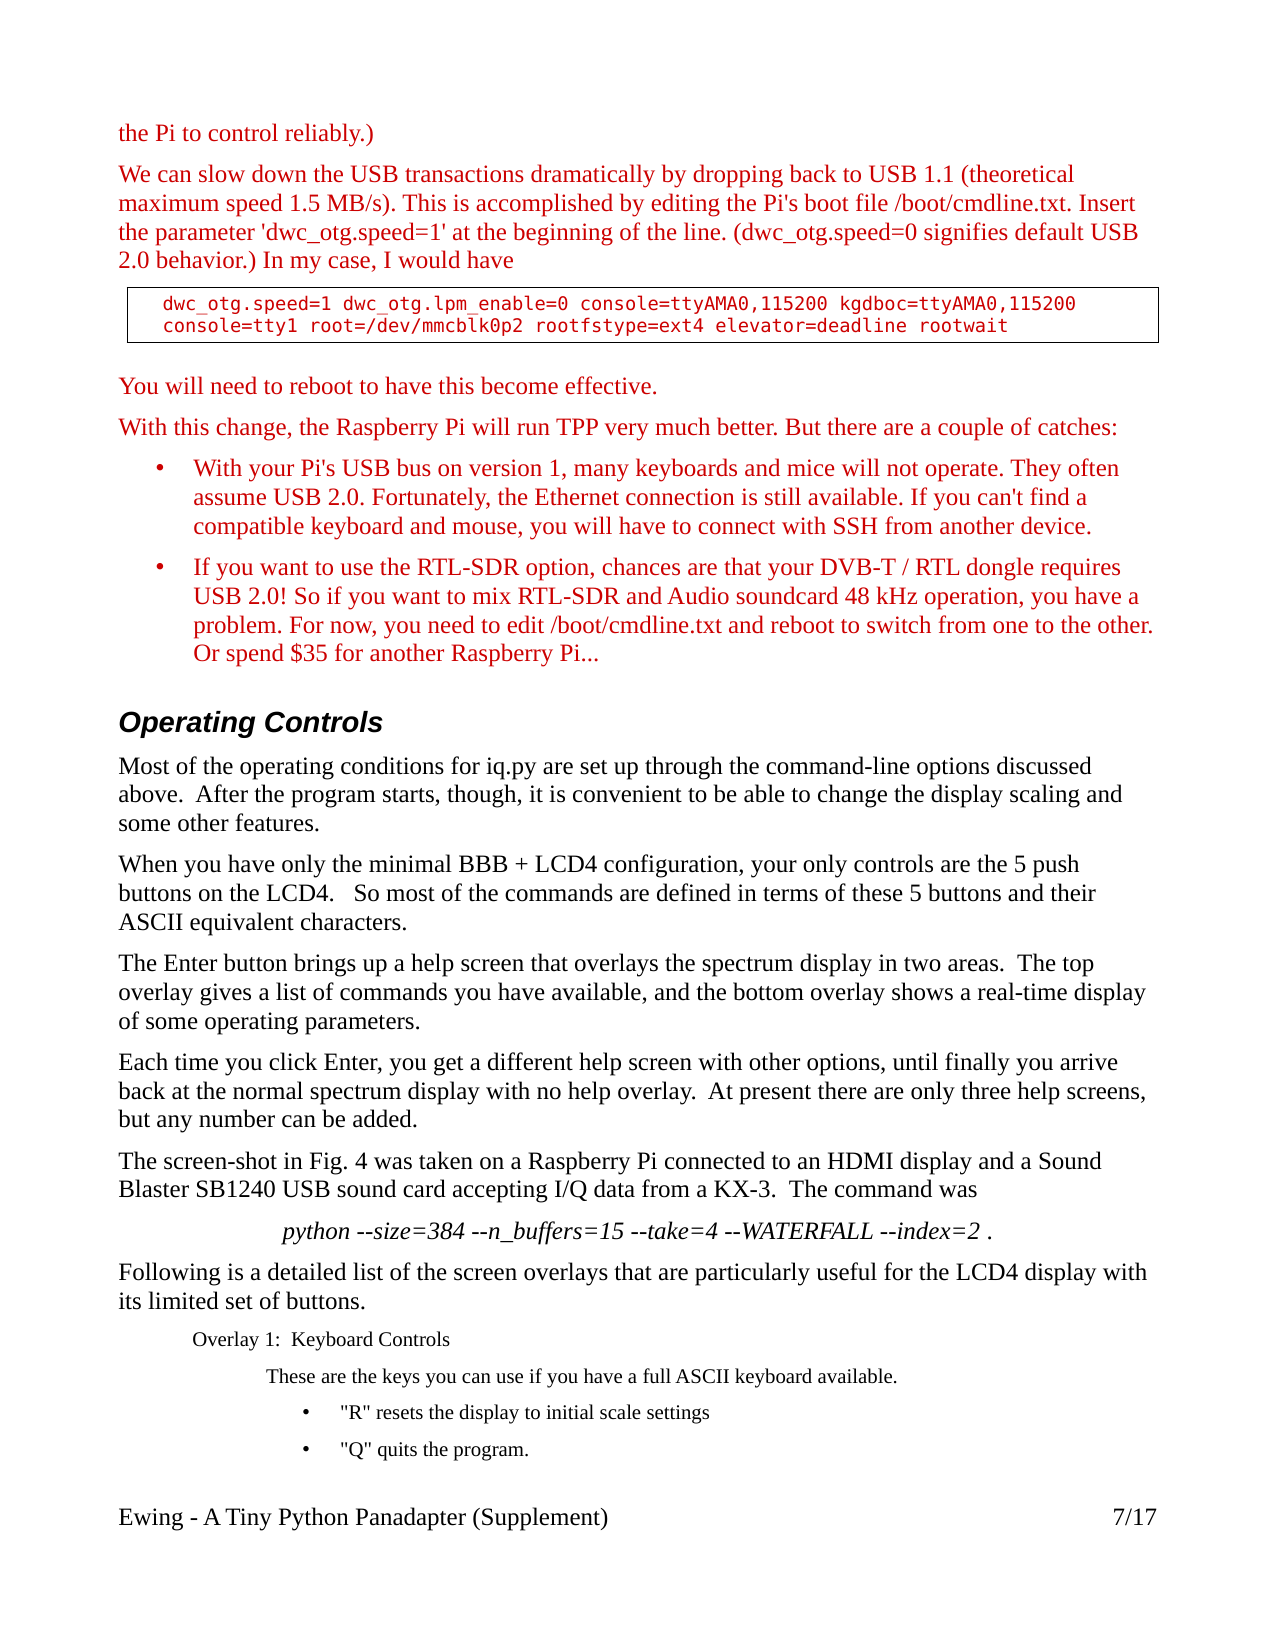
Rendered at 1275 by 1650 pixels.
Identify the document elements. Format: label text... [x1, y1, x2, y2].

text The Enter button brings up a help screen that overlays the spectrum display in two areas. The top overlay gives a list of commands you have available, and the bottom overlay shows a real-time display of some operating parameters. [118, 948, 1157, 1034]
text The screen-shot in Fig. 4 was taken on a Raspberry Pi connected to an HDMI display and a Sound Blaster SB1240 USB sound card accepting I/Q data from a KX-3. The command was [118, 1146, 1157, 1203]
list With your Pi's USB bus on version 1, many keyboards and mice will not operate. They often assume USB 2.0. Fortunately, the Ethernet connection is still available. If you can't find a compatible keyboard and mouse, you will have to connect with SSH from another device. [156, 453, 1157, 540]
text You will need to reboot to have this become effective. [118, 342, 1157, 400]
text Following is a detailed list of the screen overlays that are particularly useful for the LCD4 display with its limited set of buttons. [118, 1257, 1157, 1314]
list If you want to use the RTL-SDR option, chances are that your DVB-T / RTL dongle requires USB 2.0! So if you want to mix RTL-SDR and Audio soundcard 48 kHz operation, you have a problem. For now, you need to edit /boot/cmdline.txt and reboot to switch from one to the other. Or spend $35 for another Raspberry Pi... [156, 552, 1157, 667]
text Overlay 1: Keyboard Controls [192, 1327, 1157, 1351]
text With this change, the Raspberry Pi will run TPP very much better. But there are a couple of catches: [118, 412, 1157, 441]
subtitle Operating Controls [118, 705, 1157, 738]
text python --size=384 --n_buffers=15 --take=4 --WATERFALL --index=2 . [118, 1216, 1157, 1244]
text We can slow down the USB transactions dramatically by dropping back to USB 1.1 (theoretical maximum speed 1.5 MB/s). This is accomplished by editing the Pi's boot file /boot/cmdline.txt. Insert the parameter 'dwc_otg.speed=1' at the beginning of the line. (dwc_otg.speed=0 signifies default USB 2.0 behavior.) In my case, I would have [118, 159, 1157, 274]
text the Pi to control reliably.) [118, 118, 1157, 147]
list "Q" quits the program. [302, 1437, 1157, 1461]
text Most of the operating conditions for iq.py are set up through the command-line options discussed above. After the program starts, though, it is convenient to be able to change the display scaling and some other features. [118, 751, 1157, 837]
text When you have only the minimal BBB + LCD4 configuration, your only controls are the 5 push buttons on the LCD4. So most of the commands are defined in terms of these 5 buttons and their ASCII equivalent characters. [118, 849, 1157, 936]
table_header dwc_otg.speed=1 dwc_otg.lpm_enable=0 console=ttyAMA0,115200 kgdboc=ttyAMA0,115200 console=tty1 root=/dev/mmcblk0p2 rootfstype=ext4 elevator=deadline rootwait [128, 288, 1158, 342]
list "R" resets the display to initial scale settings [302, 1400, 1157, 1424]
text These are the keys you can use if you have a full ASCII keyboard available. [192, 1364, 1157, 1388]
text Each time you click Enter, you get a different help screen with other options, until finally you arrive back at the normal spectrum display with no help overlay. At present there are only three help screens, but any number can be added. [118, 1047, 1157, 1133]
